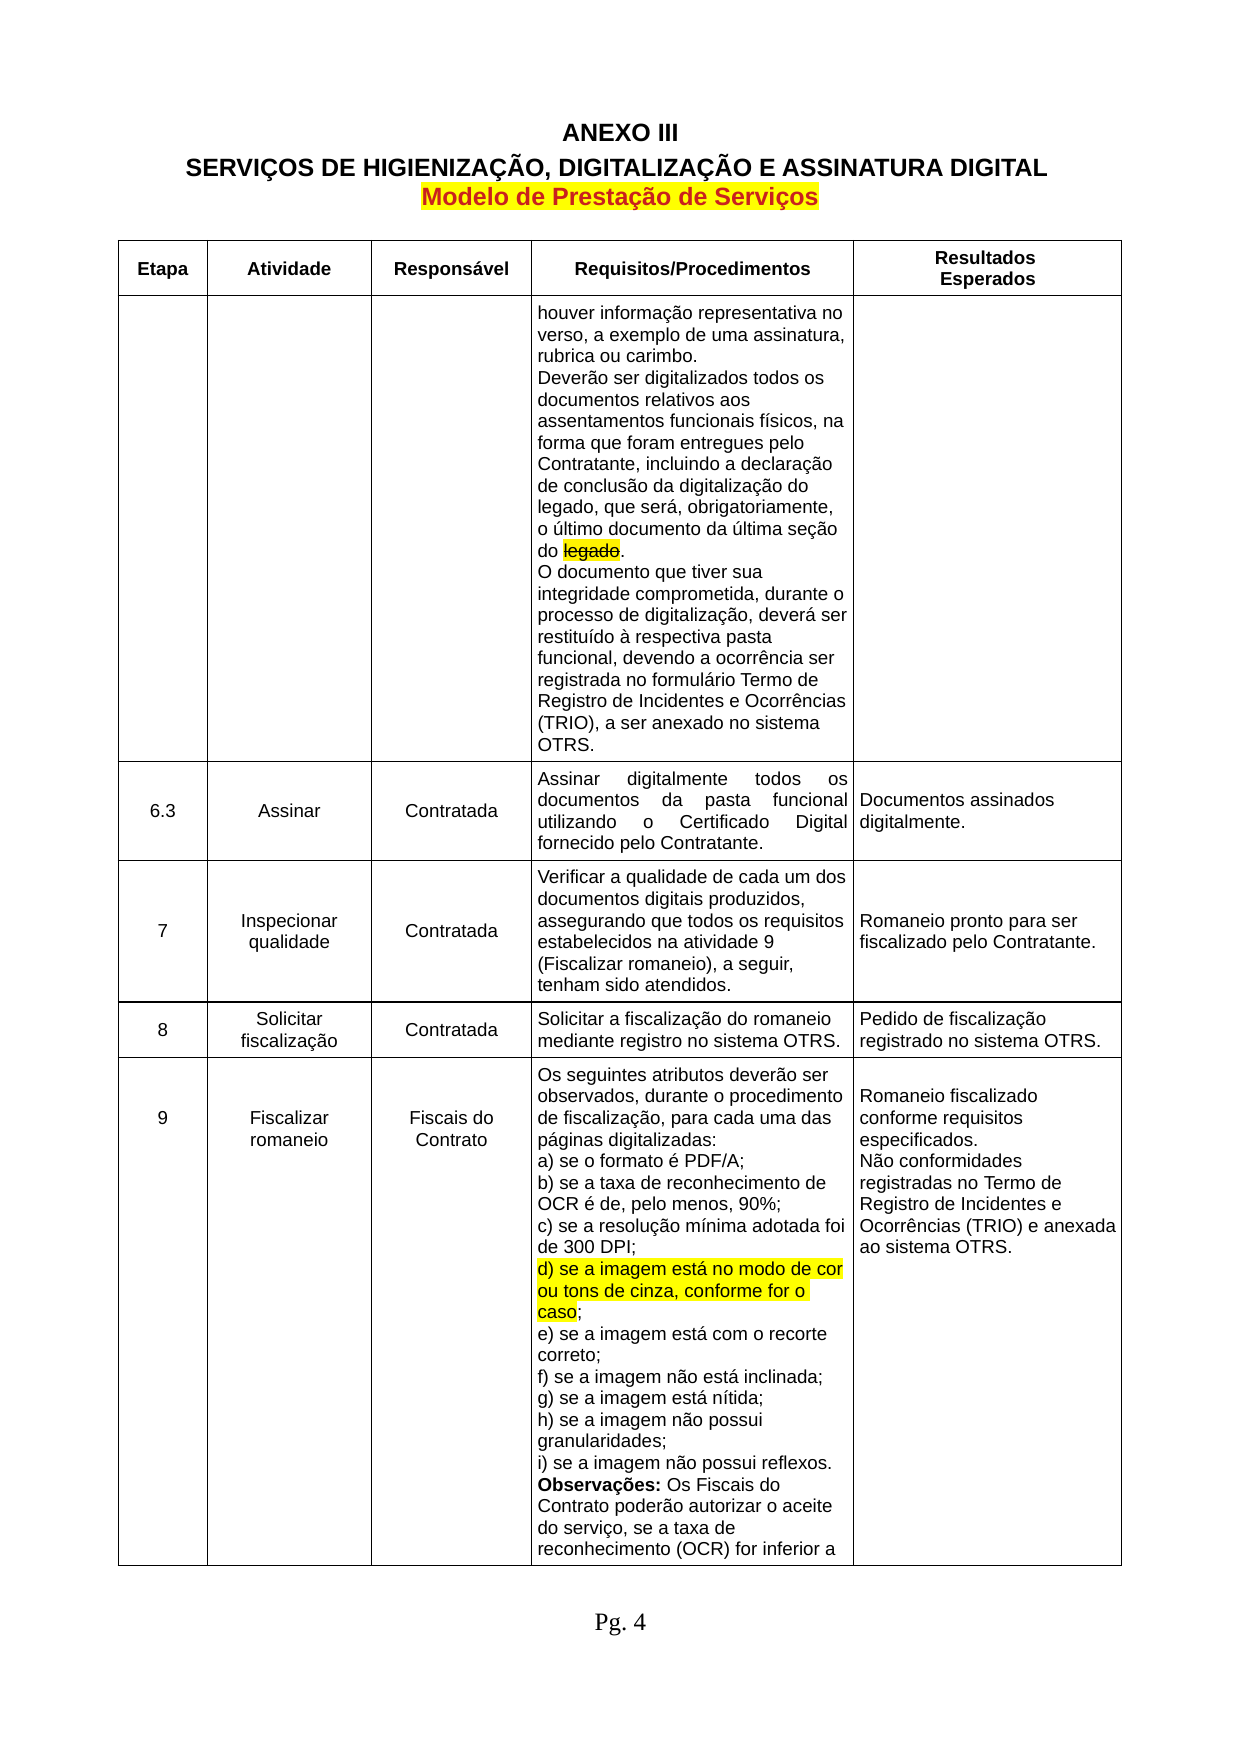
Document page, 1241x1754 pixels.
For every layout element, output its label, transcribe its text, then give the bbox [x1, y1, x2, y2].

table_cell 9 [119, 1058, 207, 1565]
table_cell [208, 296, 371, 761]
table_cell Documentos assinados digitalmente. [854, 762, 1121, 859]
table_cell Verificar a qualidade de cada um dos documentos digitais produzidos, assegurando que todos os requisitos estabelecidos na atividade 9 (Fiscalizar romaneio), a seguir, tenham sido atendidos. [532, 861, 853, 1001]
table_header Requisitos/Procedimentos [532, 241, 853, 295]
table_cell houver informação representativa no verso, a exemplo de uma assinatura, rubrica ou carimbo. Deverão ser digitalizados todos os documentos relativos aos assentamentos funcionais físicos, na forma que foram entregues pelo Contratante, incluindo a declaração de conclusão da digitalização do legado, que será, obrigatoriamente, o último documento da última seção do legado. O documento que tiver sua integridade comprometida, durante o processo de digitalização, deverá ser restituído à respectiva pasta funcional, devendo a ocorrência ser registrada no formulário Termo de Registro de Incidentes e Ocorrências (TRIO), a ser anexado no sistema OTRS. [532, 296, 853, 761]
table_cell [854, 296, 1121, 761]
table_cell Fiscalizar romaneio [208, 1058, 371, 1565]
table_cell Contratada [372, 762, 531, 859]
table_cell Assinar digitalmente todos os documentos da pasta funcional utilizando o Certificado Digital fornecido pelo Contratante. [532, 762, 853, 859]
table_cell Solicitar a fiscalização do romaneio mediante registro no sistema OTRS. [532, 1003, 853, 1057]
table_cell 7 [119, 861, 207, 1001]
table_cell Assinar [208, 762, 371, 859]
table_header Responsável [372, 241, 531, 295]
table_header Resultados Esperados [854, 241, 1121, 295]
table_cell Romaneio fiscalizado conforme requisitos especificados. Não conformidades registradas no Termo de Registro de Incidentes e Ocorrências (TRIO) e anexada ao sistema OTRS. [854, 1058, 1121, 1565]
table_cell Pedido de fiscalização registrado no sistema OTRS. [854, 1003, 1121, 1057]
table_cell [372, 296, 531, 761]
table_cell Inspecionar qualidade [208, 861, 371, 1001]
table_cell Fiscais do Contrato [372, 1058, 531, 1565]
table_cell 6.3 [119, 762, 207, 859]
table_cell Romaneio pronto para ser fiscalizado pelo Contratante. [854, 861, 1121, 1001]
table_cell Contratada [372, 861, 531, 1001]
table_cell Contratada [372, 1003, 531, 1057]
table_cell 8 [119, 1003, 207, 1057]
table_header Etapa [119, 241, 207, 295]
table_cell Os seguintes atributos deverão ser observados, durante o procedimento de fiscalização, para cada uma das páginas digitalizadas: a) se o formato é PDF/A; b) se a taxa de reconhecimento de OCR é de, pelo menos, 90%; c) se a resolução mínima adotada foi de 300 DPI; d) se a imagem está no modo de cor ou tons de cinza, conforme for o caso; e) se a imagem está com o recorte correto; f) se a imagem não está inclinada; g) se a imagem está nítida; h) se a imagem não possui granularidades; i) se a imagem não possui reflexos. Observações: Os Fiscais do Contrato poderão autorizar o aceite do serviço, se a taxa de reconhecimento (OCR) for inferior a [532, 1058, 853, 1565]
table_cell [119, 296, 207, 761]
table_header Atividade [208, 241, 371, 295]
table_cell Solicitar fiscalização [208, 1003, 371, 1057]
